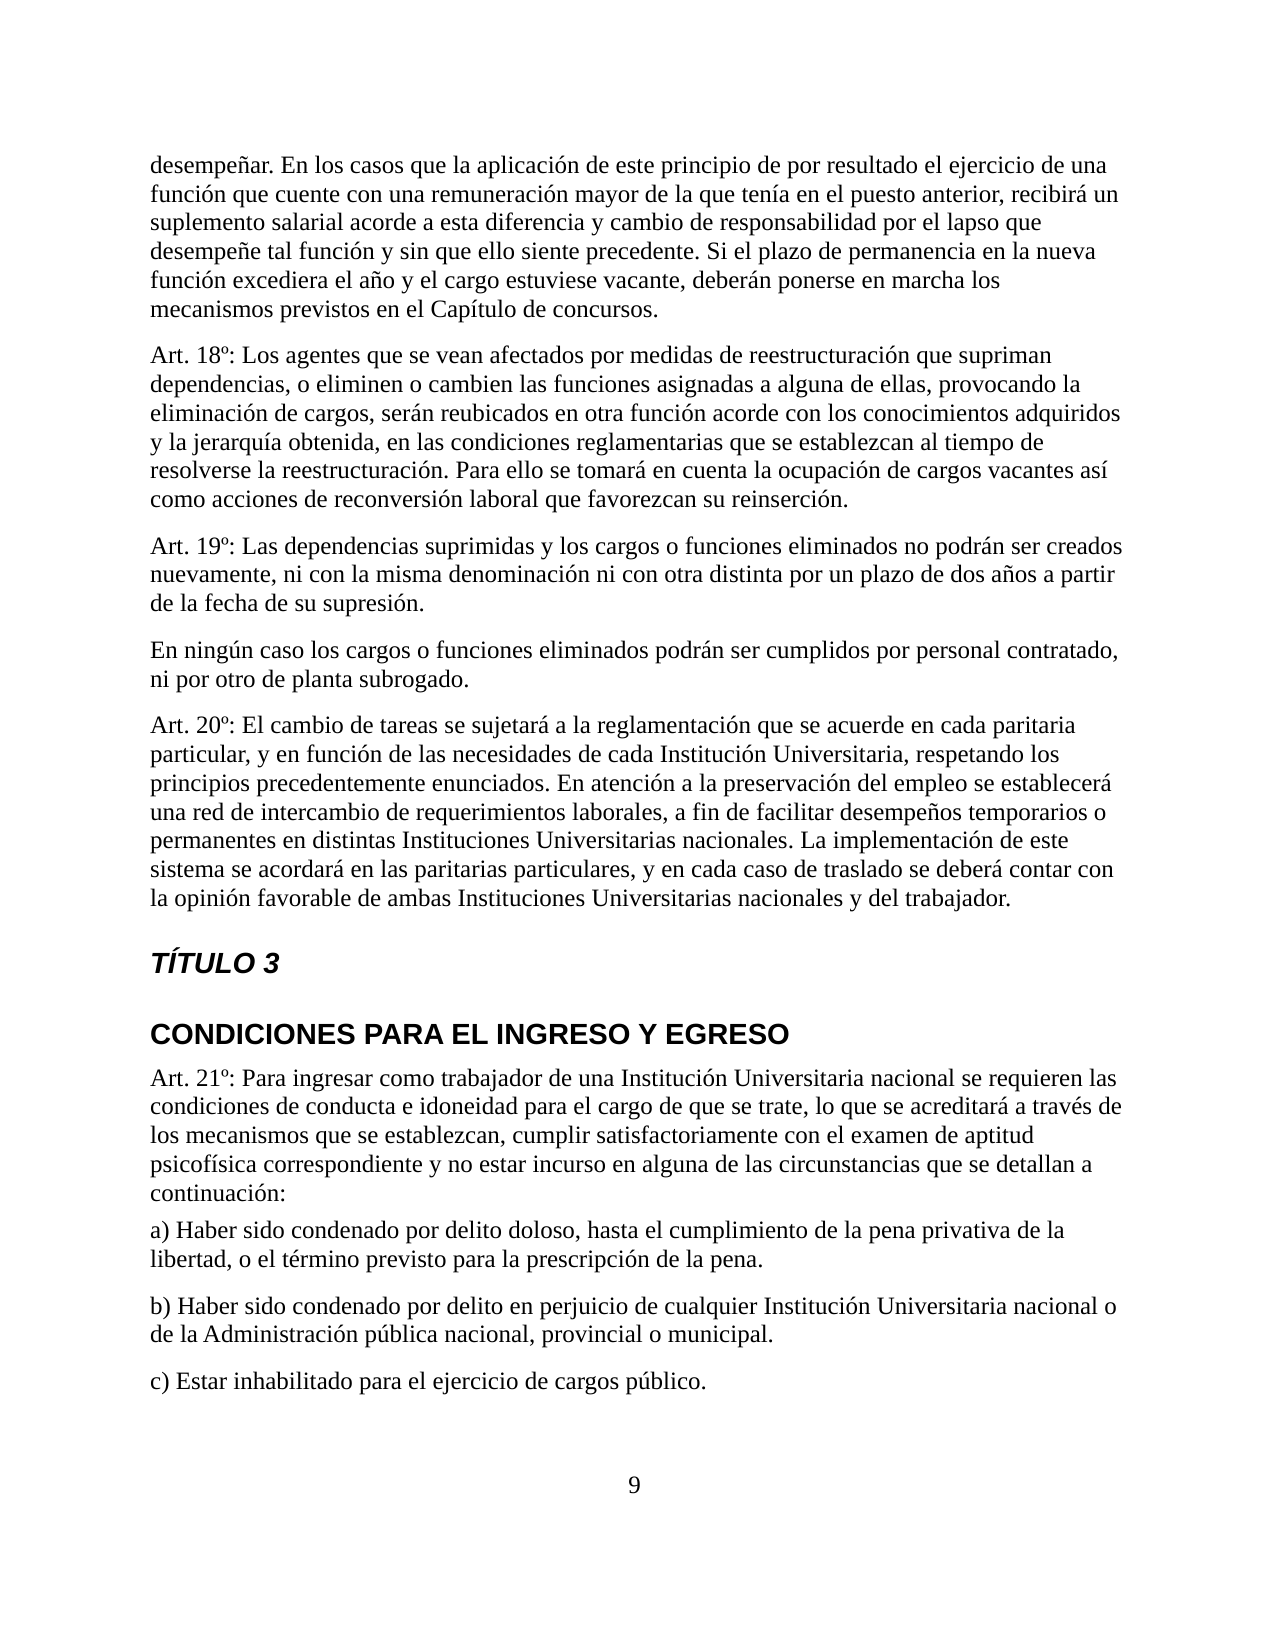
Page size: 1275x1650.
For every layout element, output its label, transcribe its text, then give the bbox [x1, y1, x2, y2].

text a) Haber sido condenado por delito doloso, hasta el cumplimiento de la pena privativa de la libertad, o el término previsto para la prescripción de la pena. [150, 1215, 1125, 1273]
text Art. 21º: Para ingresar como trabajador de una Institución Universitaria nacional se requieren las condiciones de conducta e idoneidad para el cargo de que se trate, lo que se acreditará a través de los mecanismos que se establezcan, cumplir satisfactoriamente con el examen de aptitud psicofísica correspondiente y no estar incurso en alguna de las circunstancias que se detallan a continuación: [150, 1063, 1125, 1206]
text b) Haber sido condenado por delito en perjuicio de cualquier Institución Universitaria nacional o de la Administración pública nacional, provincial o municipal. [150, 1291, 1125, 1348]
text Art. 18º: Los agentes que se vean afectados por medidas de reestructuración que supriman dependencias, o eliminen o cambien las funciones asignadas a alguna de ellas, provocando la eliminación de cargos, serán reubicados en otra función acorde con los conocimientos adquiridos y la jerarquía obtenida, en las condiciones reglamentarias que se establezcan al tiempo de resolverse la reestructuración. Para ello se tomará en cuenta la ocupación de cargos vacantes así como acciones de reconversión laboral que favorezcan su reinserción. [150, 340, 1125, 513]
text Art. 20º: El cambio de tareas se sujetará a la reglamentación que se acuerde en cada paritaria particular, y en función de las necesidades de cada Institución Universitaria, respetando los principios precedentemente enunciados. En atención a la preservación del empleo se establecerá una red de intercambio de requerimientos laborales, a fin de facilitar desempeños temporarios o permanentes en distintas Instituciones Universitarias nacionales. La implementación de este sistema se acordará en las paritarias particulares, y en cada caso de traslado se deberá contar con la opinión favorable de ambas Instituciones Universitarias nacionales y del trabajador. [150, 710, 1125, 912]
subtitle CONDICIONES PARA EL INGRESO Y EGRESO [150, 1017, 1125, 1050]
text desempeñar. En los casos que la aplicación de este principio de por resultado el ejercicio de una función que cuente con una remuneración mayor de la que tenía en el puesto anterior, recibirá un suplemento salarial acorde a esta diferencia y cambio de responsabilidad por el lapso que desempeñe tal función y sin que ello siente precedente. Si el plazo de permanencia en la nueva función excediera el año y el cargo estuviese vacante, deberán ponerse en marcha los mecanismos previstos en el Capítulo de concursos. [150, 150, 1125, 322]
text Art. 19º: Las dependencias suprimidas y los cargos o funciones eliminados no podrán ser creados nuevamente, ni con la misma denominación ni con otra distinta por un plazo de dos años a partir de la fecha de su supresión. [150, 531, 1125, 617]
text c) Estar inhabilitado para el ejercicio de cargos público. [150, 1366, 1125, 1395]
subtitle TÍTULO 3 [150, 946, 1125, 979]
text En ningún caso los cargos o funciones eliminados podrán ser cumplidos por personal contratado, ni por otro de planta subrogado. [150, 635, 1125, 692]
